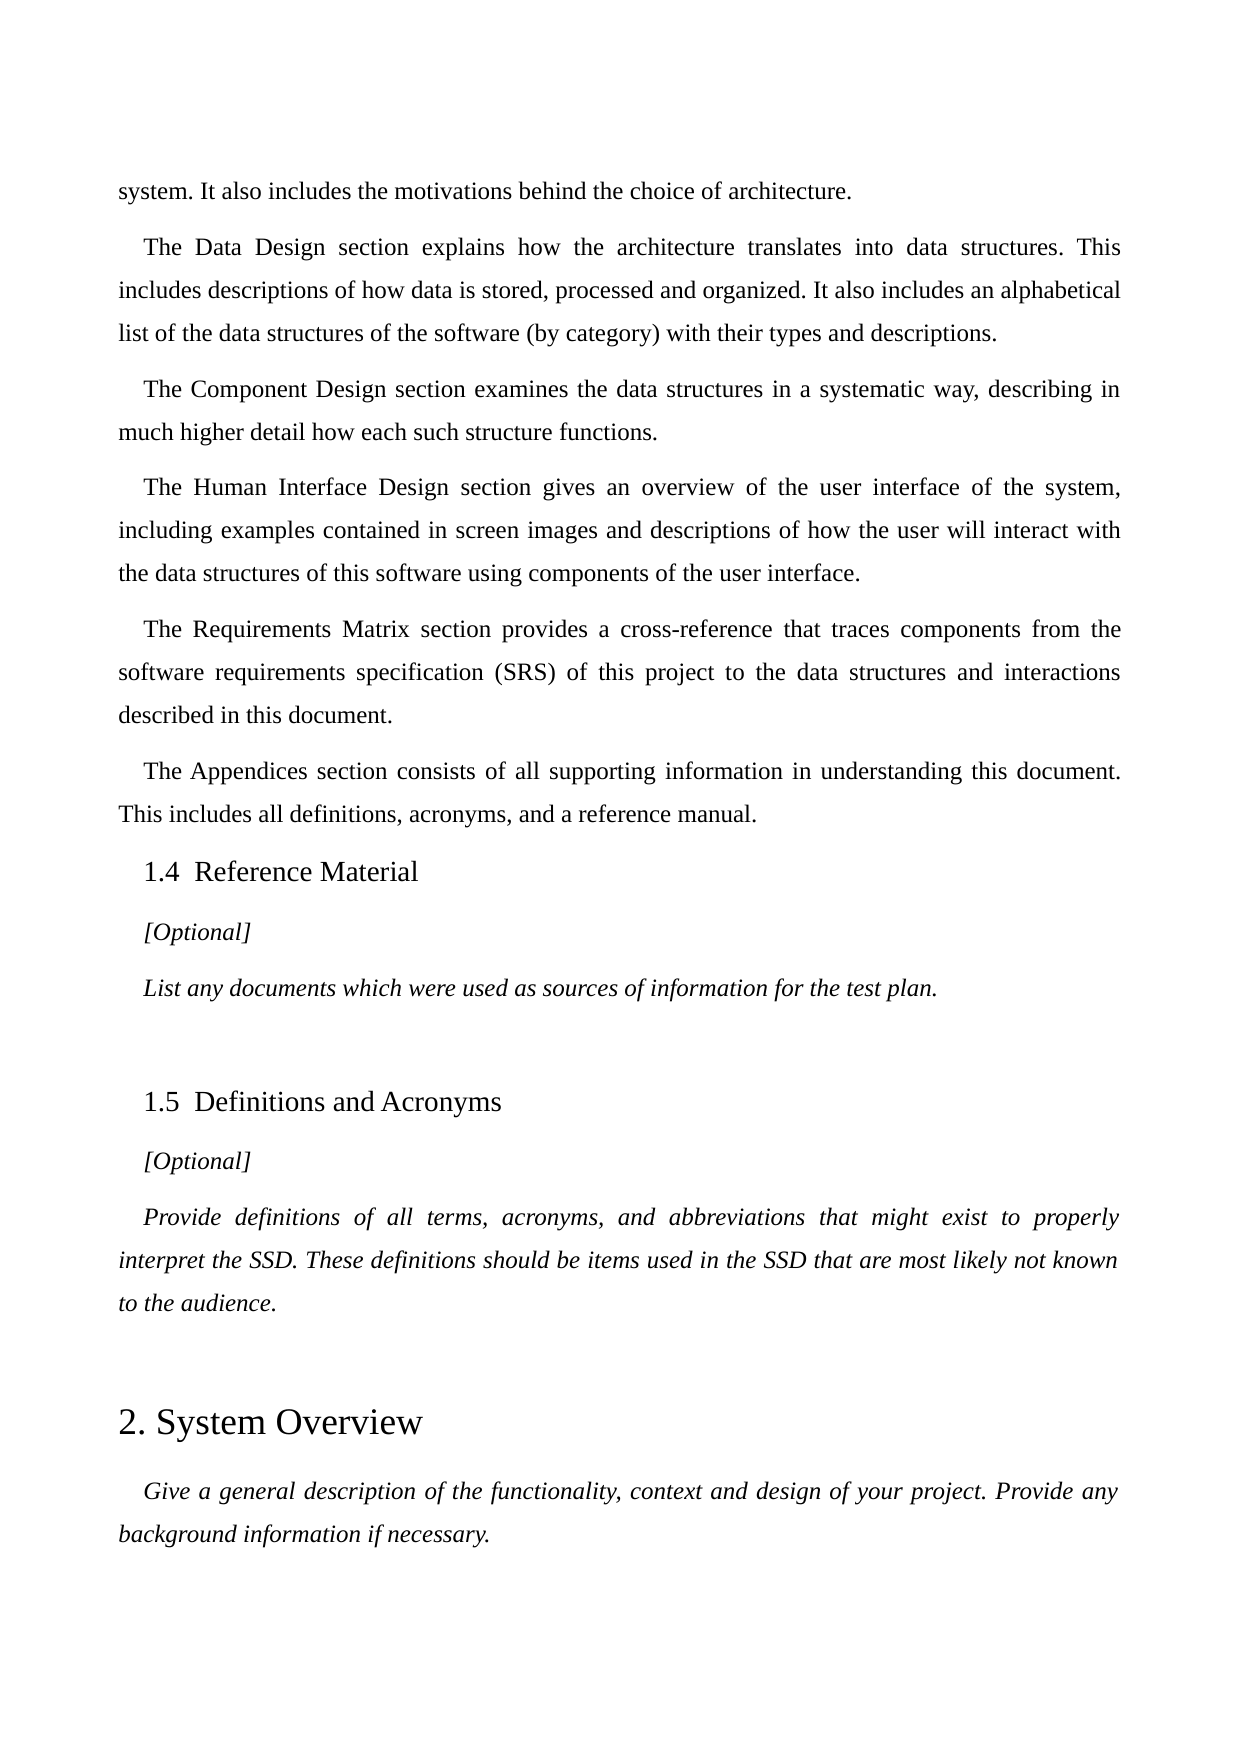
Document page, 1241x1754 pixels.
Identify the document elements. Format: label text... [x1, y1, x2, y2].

text Provide definitions of all terms, acronyms, and abbreviations that might exist to properly interpret the SSD. These definitions should be items used in the SSD that are most likely not known to the audience. [118, 1202, 1122, 1317]
text 1.5 Definitions and Acronyms [118, 1084, 1122, 1117]
text system. It also includes the motivations behind the choice of architecture. [118, 176, 1122, 205]
text The Appendices section consists of all supporting information in understanding this document. This includes all definitions, acronyms, and a reference manual. [118, 756, 1122, 828]
text [Optional] [118, 917, 1122, 946]
text List any documents which were used as sources of information for the test plan. [118, 973, 1122, 1001]
text The Human Interface Design section gives an overview of the user interface of the system, including examples contained in screen images and descriptions of how the user will interact with the data structures of this software using components of the user interface. [118, 472, 1122, 587]
text 1.4 Reference Material [118, 854, 1122, 888]
text [Optional] [118, 1146, 1122, 1175]
text The Requirements Matrix section provides a cross-reference that traces components from the software requirements specification (SRS) of this project to the data structures and interactions described in this document. [118, 614, 1122, 729]
text Give a general description of the functionality, context and design of your project. Provide any background information if necessary. [118, 1476, 1122, 1548]
text 2. System Overview [118, 1399, 1122, 1442]
text The Component Design section examines the data structures in a systematic way, describing in much higher detail how each such structure functions. [118, 374, 1122, 446]
text The Data Design section explains how the architecture translates into data structures. This includes descriptions of how data is stored, processed and organized. It also includes an alphabetical list of the data structures of the software (by category) with their types and descriptions. [118, 232, 1122, 347]
